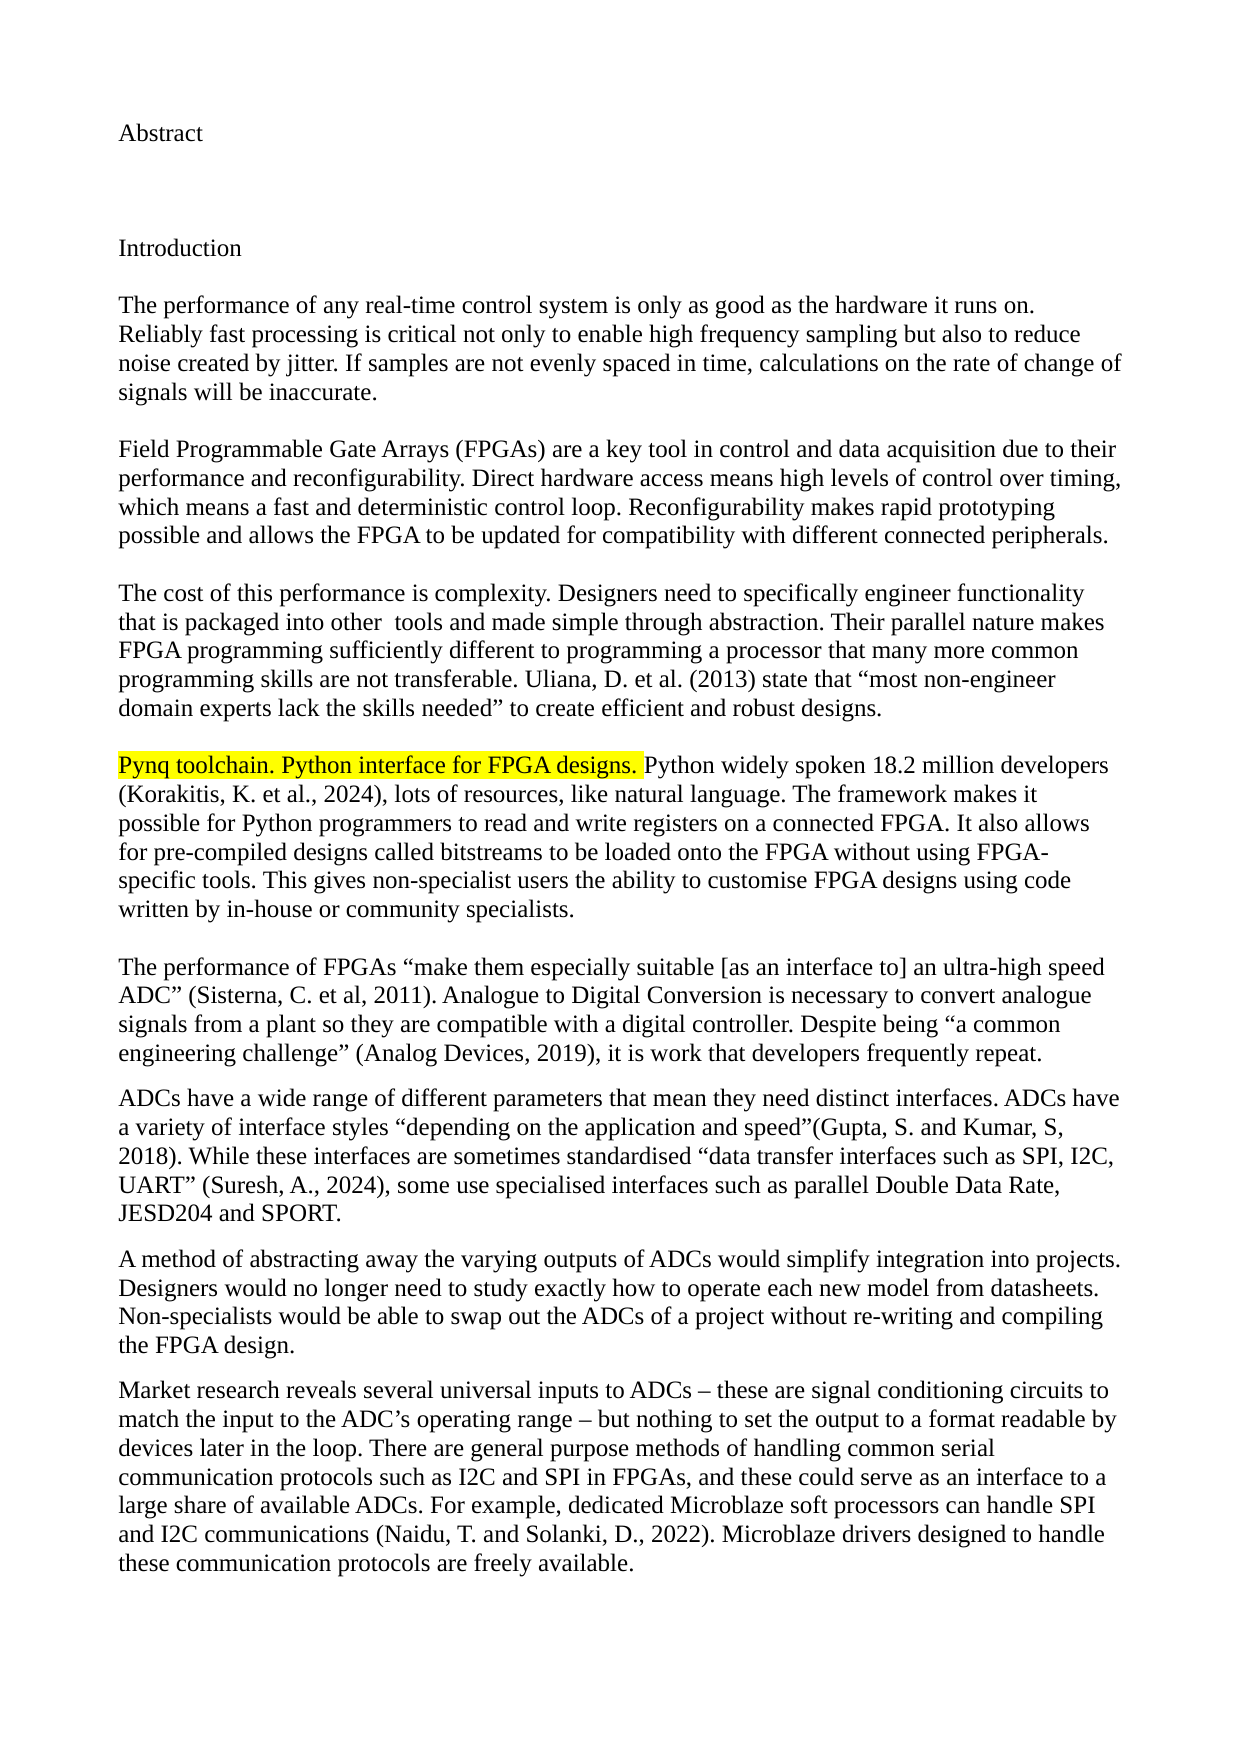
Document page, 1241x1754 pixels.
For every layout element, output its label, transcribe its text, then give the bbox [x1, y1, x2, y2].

text A method of abstracting away the varying outputs of ADCs would simplify integration into projects. Designers would no longer need to study exactly how to operate each new model from datasheets. Non-specialists would be able to swap out the ADCs of a project without re-writing and compiling the FPGA design. [118, 1244, 1122, 1359]
text Pynq toolchain. Python interface for FPGA designs. Python widely spoken 18.2 million developers (Korakitis, K. et al., 2024), lots of resources, like natural language. The framework makes it possible for Python programmers to read and write registers on a connected FPGA. It also allows for pre-compiled designs called bitstreams to be loaded onto the FPGA without using FPGA-specific tools. This gives non-specialist users the ability to customise FPGA designs using code written by in-house or community specialists. [118, 751, 1122, 923]
text The performance of any real-time control system is only as good as the hardware it runs on. Reliably fast processing is critical not only to enable high frequency sampling but also to reduce noise created by jitter. If samples are not evenly spaced in time, calculations on the rate of change of signals will be inaccurate. [118, 291, 1122, 406]
text The performance of FPGAs “make them especially suitable [as an interface to] an ultra-high speed ADC” (Sisterna, C. et al, 2011). Analogue to Digital Conversion is necessary to convert analogue signals from a plant so they are compatible with a digital controller. Despite being “a common engineering challenge” (Analog Devices, 2019), it is work that developers frequently repeat. [118, 952, 1122, 1067]
text The cost of this performance is complexity. Designers need to specifically engineer functionality that is packaged into other tools and made simple through abstraction. Their parallel nature makes FPGA programming sufficiently different to programming a processor that many more common programming skills are not transferable. Uliana, D. et al. (2013) state that “most non-engineer domain experts lack the skills needed” to create efficient and robust designs. [118, 578, 1122, 722]
text Market research reveals several universal inputs to ADCs – these are signal conditioning circuits to match the input to the ADC’s operating range – but nothing to set the output to a format readable by devices later in the loop. There are general purpose methods of handling common serial communication protocols such as I2C and SPI in FPGAs, and these could serve as an interface to a large share of available ADCs. For example, dedicated Microblaze soft processors can handle SPI and I2C communications (Naidu, T. and Solanki, D., 2022). Microblaze drivers designed to handle these communication protocols are freely available. [118, 1376, 1122, 1577]
text Abstract [118, 118, 1122, 147]
text Introduction [118, 233, 1122, 262]
text Field Programmable Gate Arrays (FPGAs) are a key tool in control and data acquisition due to their performance and reconfigurability. Direct hardware access means high levels of control over timing, which means a fast and deterministic control loop. Reconfigurability makes rapid prototyping possible and allows the FPGA to be updated for compatibility with different connected peripherals. [118, 434, 1122, 549]
text ADCs have a wide range of different parameters that mean they need distinct interfaces. ADCs have a variety of interface styles “depending on the application and speed”(Gupta, S. and Kumar, S, 2018). While these interfaces are sometimes standardised “data transfer interfaces such as SPI, I2C, UART” (Suresh, A., 2024), some use specialised interfaces such as parallel Double Data Rate, JESD204 and SPORT. [118, 1083, 1122, 1227]
